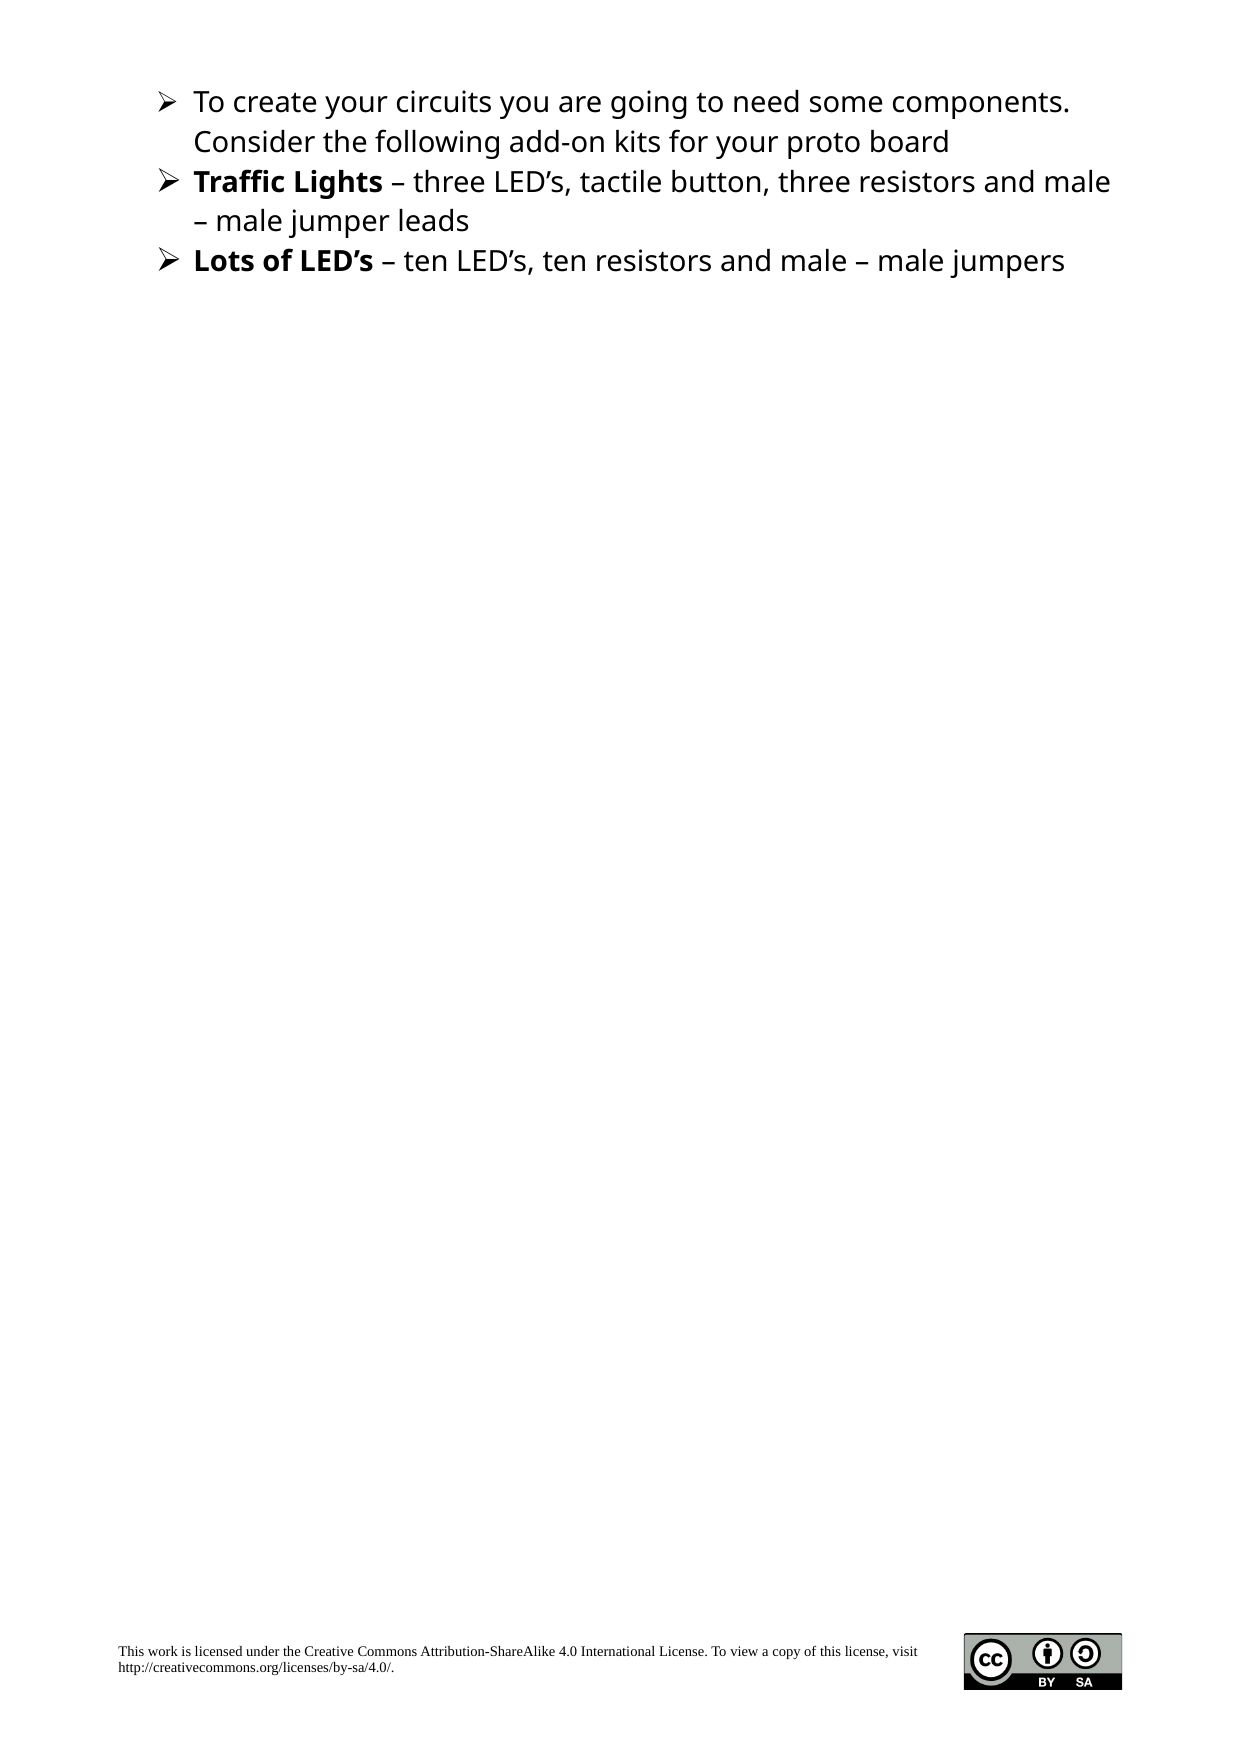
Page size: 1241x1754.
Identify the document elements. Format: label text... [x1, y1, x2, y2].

list Lots of LED’s – ten LED’s, ten resistors and male – male jumpers [156, 240, 1122, 280]
list To create your circuits you are going to need some components. Consider the following add-on kits for your proto board [156, 82, 1122, 161]
picture [963, 1633, 1123, 1690]
list Traffic Lights – three LED’s, tactile button, three resistors and male – male jumper leads [156, 161, 1122, 240]
